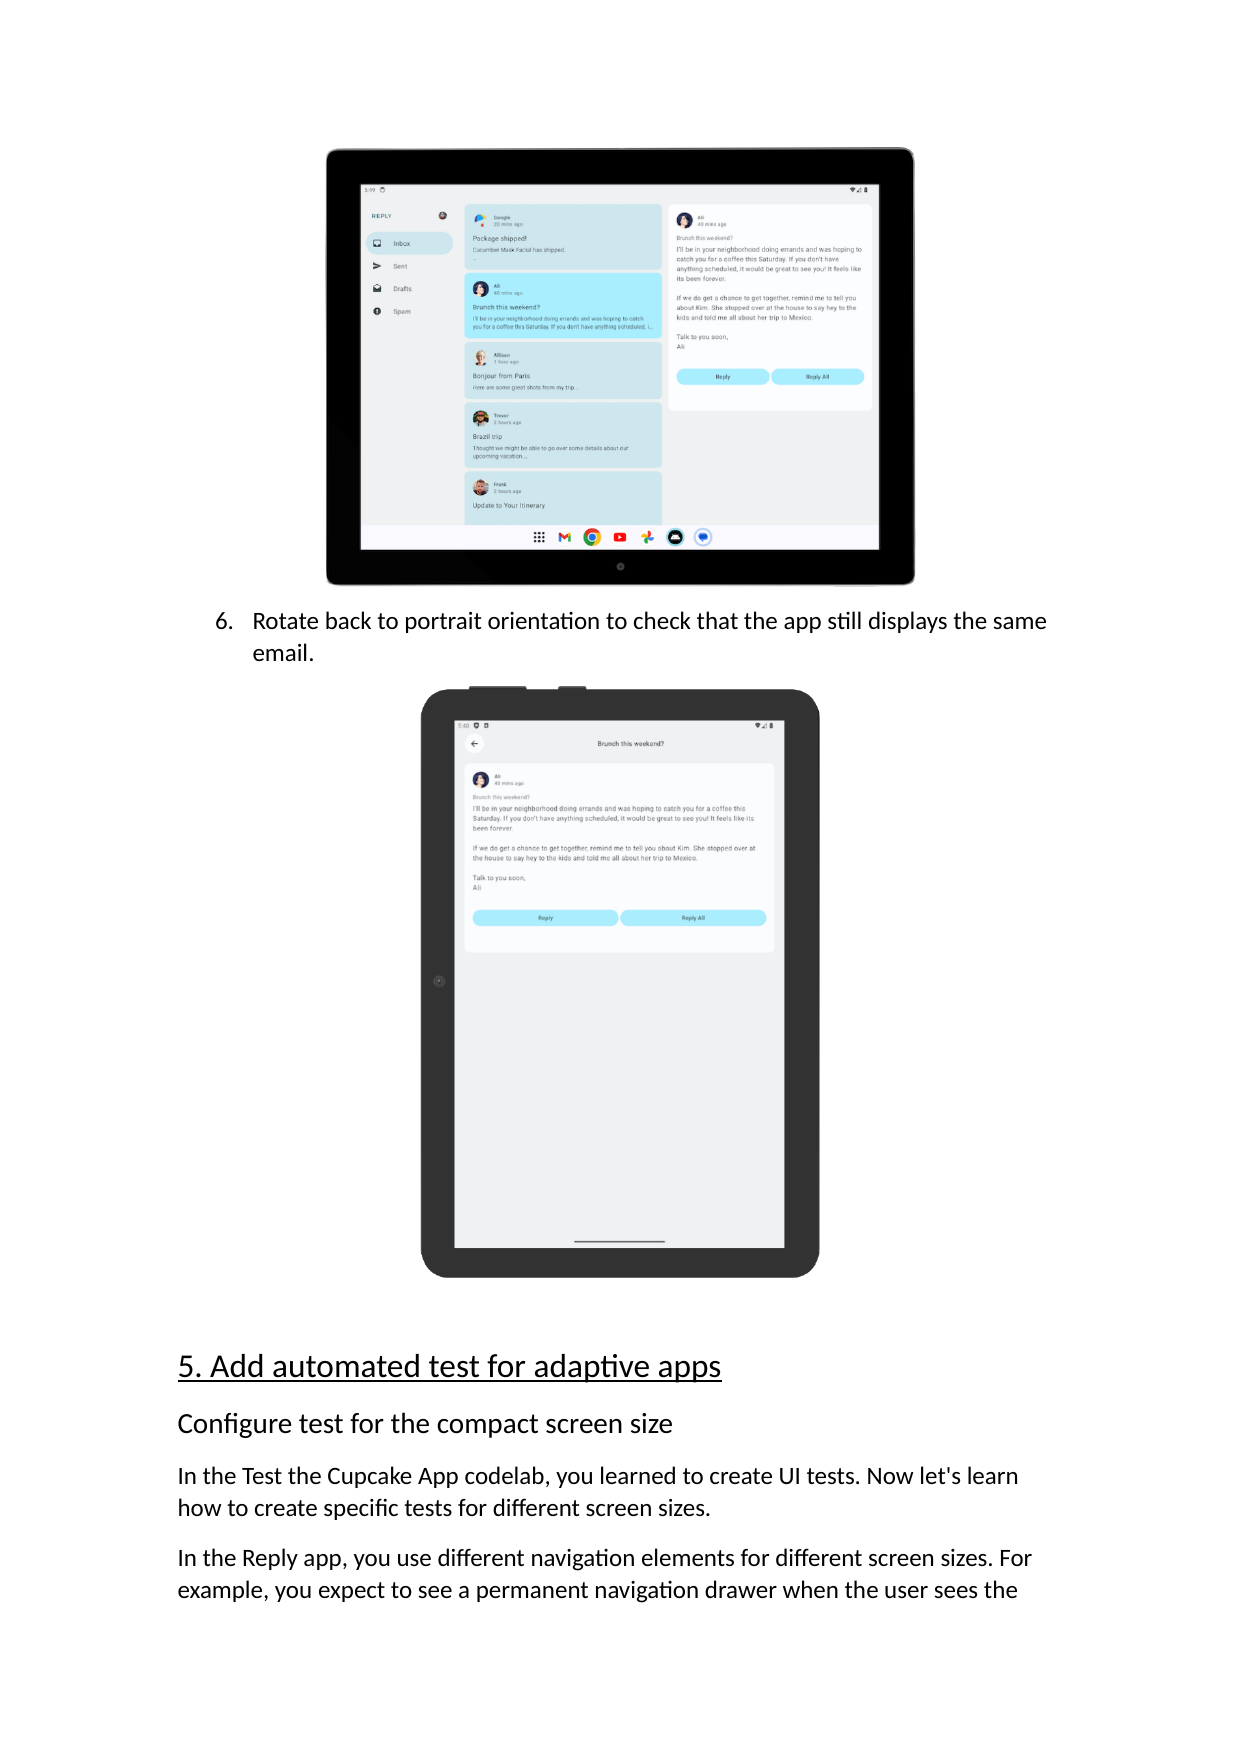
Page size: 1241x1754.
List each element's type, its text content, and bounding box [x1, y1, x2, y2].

text In the Reply app, you use different navigation elements for different screen sizes. For example, you expect to see a permanent navigation drawer when the user sees the [177, 1542, 1063, 1605]
text Configure test for the compact screen size [177, 1405, 1063, 1441]
text In the Test the Cupcake App codelab, you learned to create UI tests. Now let's learn how to create specific tests for different screen sizes. [177, 1460, 1063, 1523]
list Rotate back to portrait orientation to check that the app still displays the same email. [215, 605, 1063, 668]
text 5. Add automated test for adaptive apps [177, 1345, 1063, 1386]
